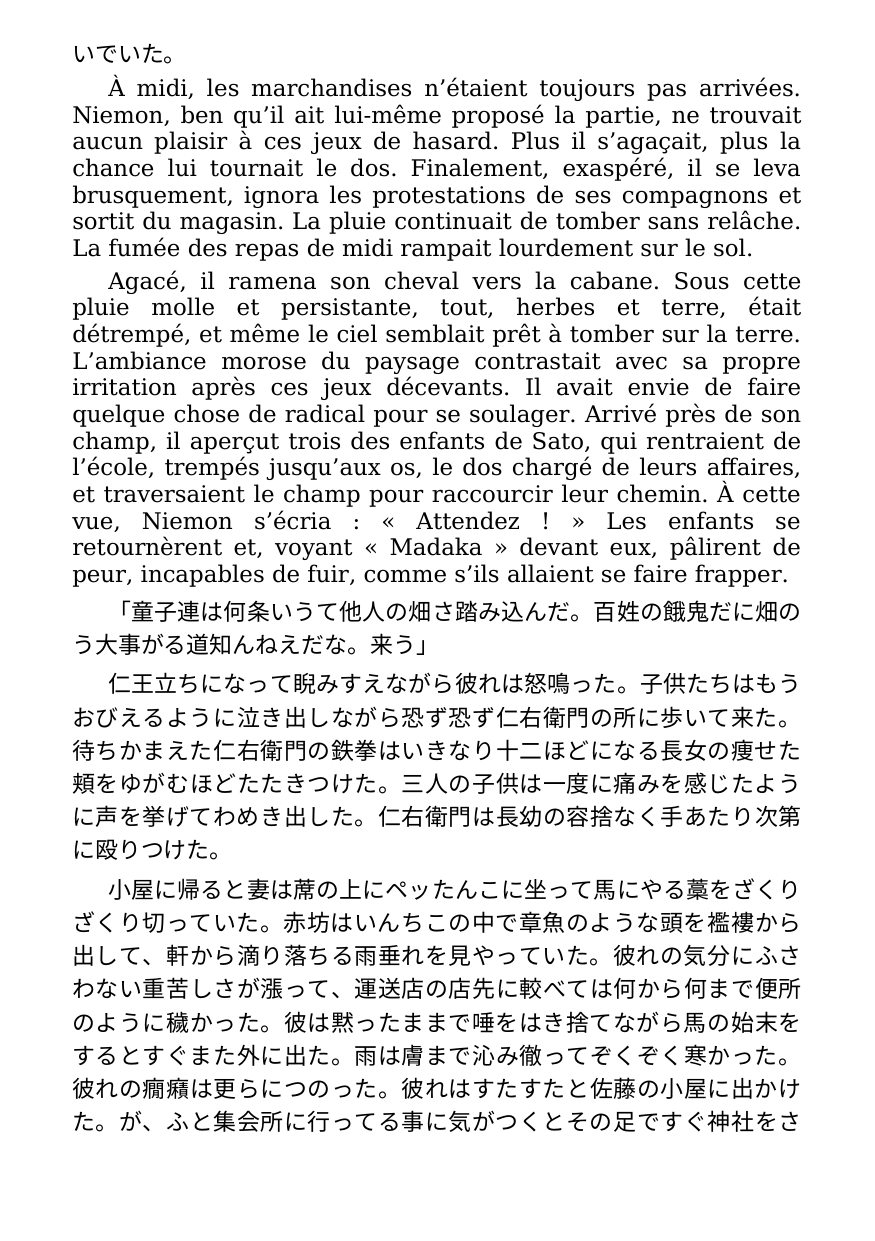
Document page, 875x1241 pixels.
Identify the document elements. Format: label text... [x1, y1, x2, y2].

text いでいた。 [72, 36, 802, 69]
text 小屋に帰ると妻は蓆の上にペッたんこに坐って馬にやる藁をざくりざくり切っていた。赤坊はいんちこの中で章魚のような頭を襤褸から出して、軒から滴り落ちる雨垂れを見やっていた。彼れの気分にふさわない重苦しさが漲って、運送店の店先に較べては何から何まで便所のように穢かった。彼は黙ったままで唾をはき捨てながら馬の始末をするとすぐまた外に出た。雨は膚まで沁み徹ってぞくぞく寒かった。彼れの癇癪は更らにつのった。彼れはすたすたと佐藤の小屋に出かけた。が、ふと集会所に行ってる事に気がつくとその足ですぐ神社をさ [72, 871, 802, 1137]
text 仁王立ちになって睨みすえながら彼れは怒鳴った。子供たちはもうおびえるように泣き出しながら恐ず恐ず仁右衛門の所に歩いて来た。待ちかまえた仁右衛門の鉄拳はいきなり十二ほどになる長女の痩せた頬をゆがむほどたたきつけた。三人の子供は一度に痛みを感じたように声を挙げてわめき出した。仁右衛門は長幼の容捨なく手あたり次第に殴りつけた。 [72, 666, 802, 866]
text À midi, les marchandises n’étaient toujours pas arrivées. Niemon, ben qu’il ait lui-même proposé la partie, ne trouvait aucun plaisir à ces jeux de hasard. Plus il s’agaçait, plus la chance lui tournait le dos. Finalement, exaspéré, il se leva brusquement, ignora les protestations de ses compagnons et sortit du magasin. La pluie continuait de tomber sans relâche. La fumée des repas de midi rampait lourdement sur le sol. [72, 75, 802, 262]
text Agacé, il ramena son cheval vers la cabane. Sous cette pluie molle et persistante, tout, herbes et terre, était détrempé, et même le ciel semblait prêt à tomber sur la terre. L’ambiance morose du paysage contrastait avec sa propre irritation après ces jeux décevants. Il avait envie de faire quelque chose de radical pour se soulager. Arrivé près de son champ, il aperçut trois des enfants de Sato, qui rentraient de l’école, trempés jusqu’aux os, le dos chargé de leurs affaires, et traversaient le champ pour raccourcir leur chemin. À cette vue, Niemon s’écria : « Attendez ! » Les enfants se retournèrent et, voyant « Madaka » devant eux, pâlirent de peur, incapables de fuir, comme s’ils allaient se faire frapper. [72, 268, 802, 588]
text 「童子連は何条いうて他人の畑さ踏み込んだ。百姓の餓鬼だに畑のう大事がる道知んねえだな。来う」 [72, 594, 802, 660]
